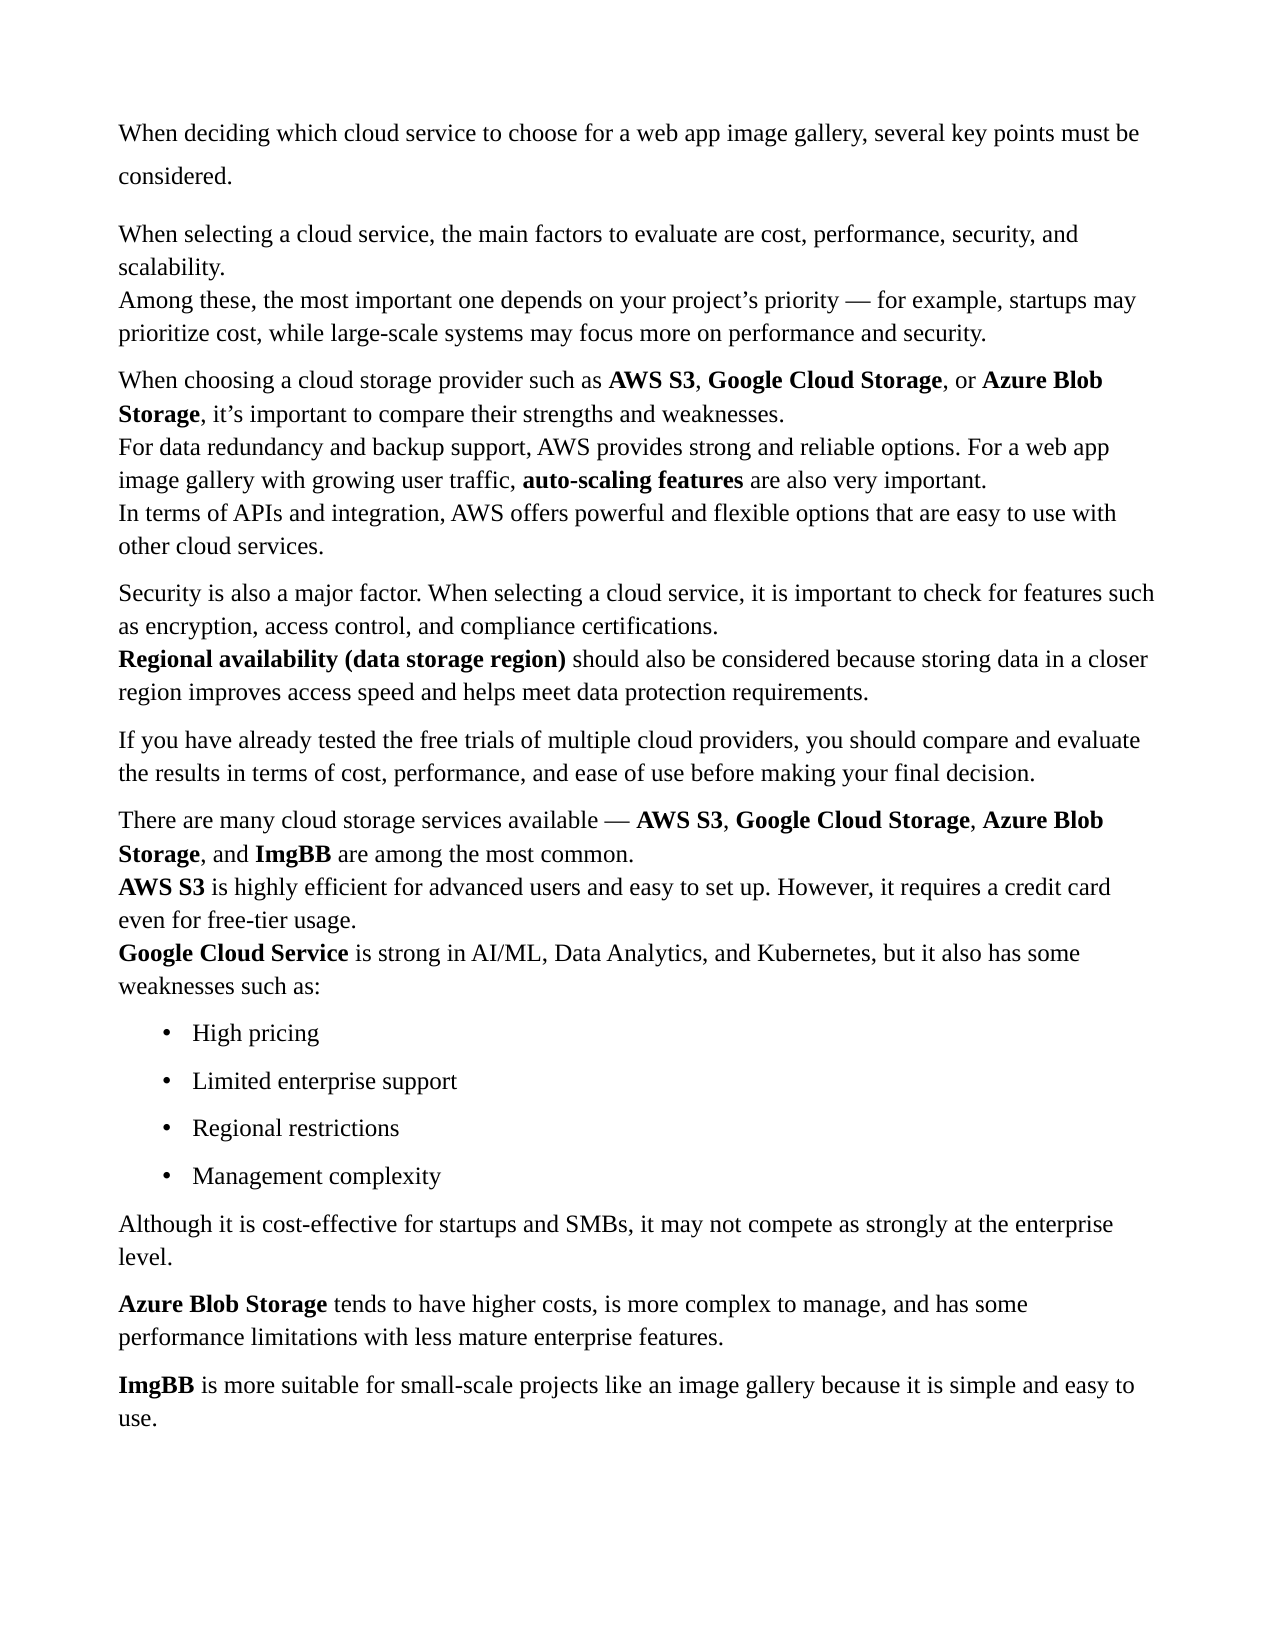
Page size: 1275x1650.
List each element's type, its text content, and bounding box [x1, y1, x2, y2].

text When choosing a cloud storage provider such as AWS S3, Google Cloud Storage, or Azure Blob Storage, it’s important to compare their strengths and weaknesses. For data redundancy and backup support, AWS provides strong and reliable options. For a web app image gallery with growing user traffic, auto-scaling features are also very important. In terms of APIs and integration, AWS offers powerful and flexible options that are easy to use with other cloud services. [118, 366, 1157, 559]
text There are many cloud storage services available — AWS S3, Google Cloud Storage, Azure Blob Storage, and ImgBB are among the most common. AWS S3 is highly efficient for advanced users and easy to set up. However, it requires a credit card even for free-tier usage. Google Cloud Service is strong in AI/ML, Data Analytics, and Kubernetes, but it also has some weaknesses such as: [118, 806, 1157, 999]
list Management complexity [162, 1161, 1157, 1190]
text If you have already tested the free trials of multiple cloud providers, you should compare and evaluate the results in terms of cost, performance, and ease of use before making your final decision. [118, 725, 1157, 787]
list High pricing [162, 1018, 1157, 1047]
list Limited enterprise support [162, 1066, 1157, 1095]
text Azure Blob Storage tends to have higher costs, is more complex to manage, and has some performance limitations with less mature enterprise features. [118, 1289, 1157, 1351]
text When selecting a cloud service, the main factors to evaluate are cost, performance, security, and scalability. Among these, the most important one depends on your project’s priority — for example, startups may prioritize cost, while large-scale systems may focus more on performance and security. [118, 219, 1157, 347]
text When deciding which cloud service to choose for a web app image gallery, several key points must be considered. [118, 118, 1157, 190]
text ImgBB is more suitable for small-scale projects like an image gallery because it is simple and easy to use. [118, 1370, 1157, 1432]
text Security is also a major factor. When selecting a cloud service, it is important to check for features such as encryption, access control, and compliance certifications. Regional availability (data storage region) should also be considered because storing data in a closer region improves access speed and helps meet data protection requirements. [118, 578, 1157, 706]
list Regional restrictions [162, 1113, 1157, 1142]
text Although it is cost-effective for startups and SMBs, it may not compete as strongly at the enterprise level. [118, 1209, 1157, 1271]
